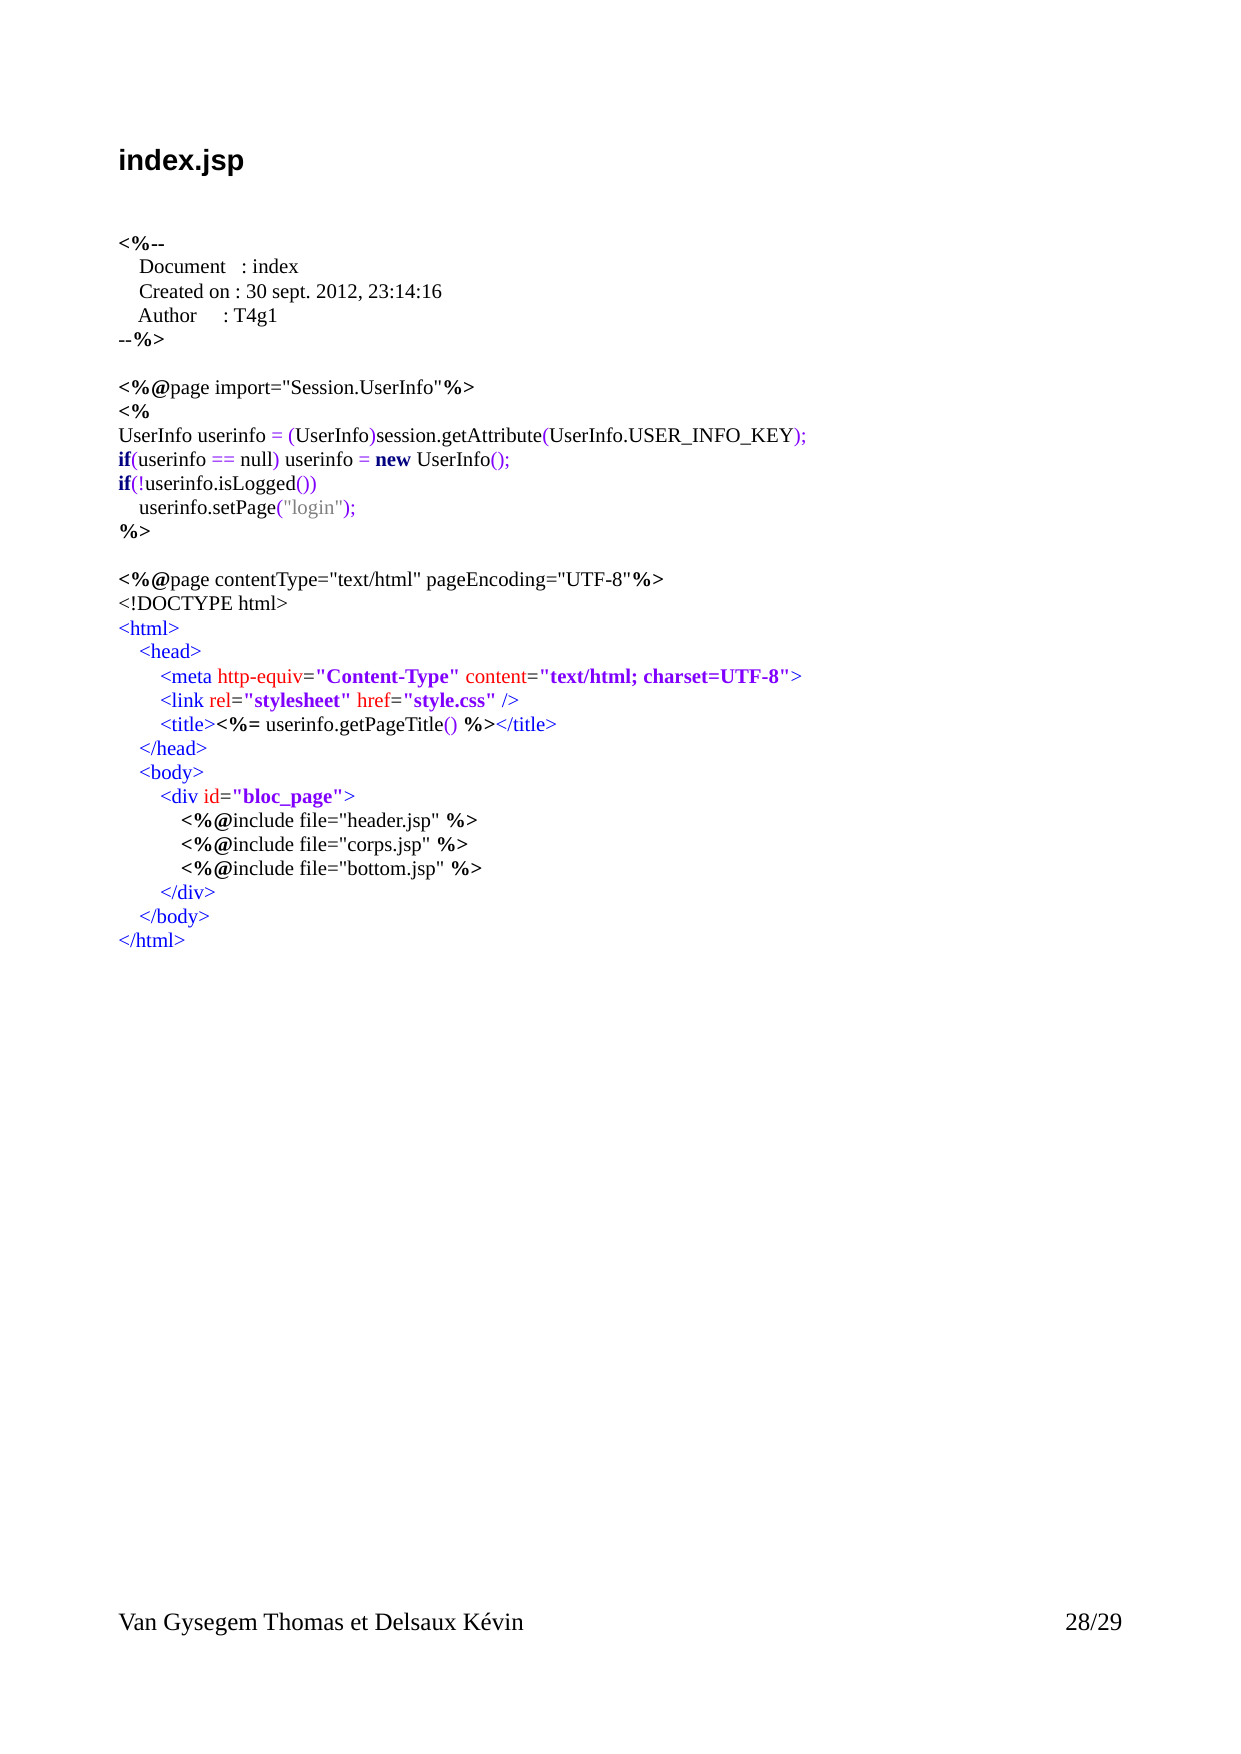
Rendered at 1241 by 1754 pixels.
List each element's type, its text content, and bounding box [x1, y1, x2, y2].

text <div id="bloc_page"> [118, 784, 1122, 808]
text </div> [118, 880, 1122, 904]
subtitle index.jsp [118, 143, 1122, 177]
text Created on : 30 sept. 2012, 23:14:16 [118, 278, 1122, 303]
text <!DOCTYPE html> [118, 591, 1122, 615]
text <%@page contentType="text/html" pageEncoding="UTF-8"%> [118, 567, 1122, 591]
text <%@include file="header.jsp" %> [118, 808, 1122, 832]
text </head> [118, 736, 1122, 760]
text </html> [118, 928, 1122, 952]
text <head> [118, 639, 1122, 663]
text <body> [118, 760, 1122, 784]
text <% [118, 399, 1122, 423]
text <html> [118, 615, 1122, 639]
text <meta http-equiv="Content-Type" content="text/html; charset=UTF-8"> [118, 663, 1122, 688]
text <%@include file="corps.jsp" %> [118, 832, 1122, 856]
text Document : index [118, 254, 1122, 278]
text if(userinfo == null) userinfo = new UserInfo(); [118, 447, 1122, 471]
text <link rel="stylesheet" href="style.css" /> [118, 688, 1122, 712]
text --%> [118, 327, 1122, 351]
text </body> [118, 904, 1122, 928]
text <%-- [118, 230, 1122, 254]
text %> [118, 519, 1122, 543]
text if(!userinfo.isLogged()) [118, 471, 1122, 495]
text userinfo.setPage("login"); [118, 495, 1122, 519]
text <%@page import="Session.UserInfo"%> [118, 375, 1122, 399]
text <%@include file="bottom.jsp" %> [118, 856, 1122, 880]
text UserInfo userinfo = (UserInfo)session.getAttribute(UserInfo.USER_INFO_KEY); [118, 423, 1122, 447]
text <title><%= userinfo.getPageTitle() %></title> [118, 712, 1122, 736]
text Author : T4g1 [118, 303, 1122, 327]
